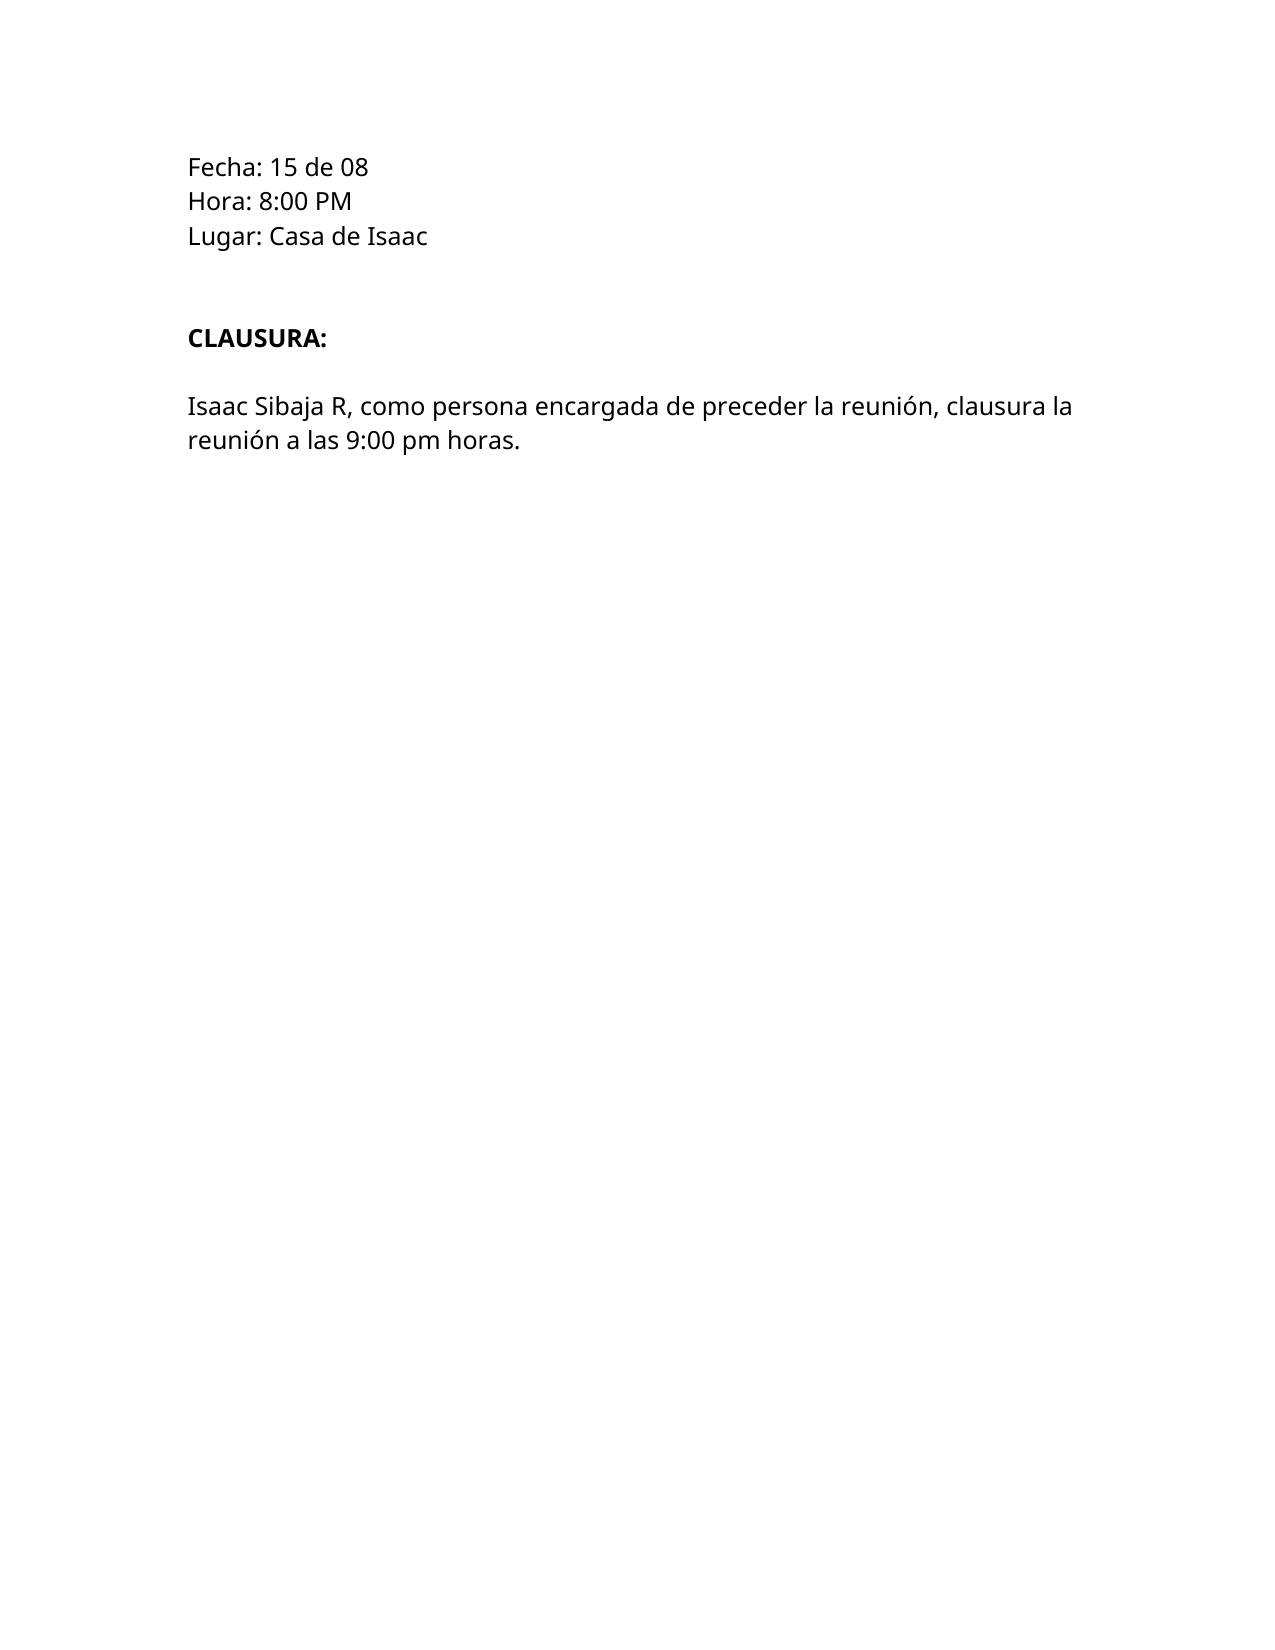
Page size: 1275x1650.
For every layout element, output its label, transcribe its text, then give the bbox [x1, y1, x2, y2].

text Lugar: Casa de Isaac [187, 218, 1087, 252]
text Hora: 8:00 PM [187, 184, 1087, 218]
text Fecha: 15 de 08 [187, 150, 1087, 184]
text Isaac Sibaja R, como persona encargada de preceder la reunión, clausura la reunión a las 9:00 pm horas. [187, 388, 1087, 457]
text CLAUSURA: [187, 320, 1087, 354]
